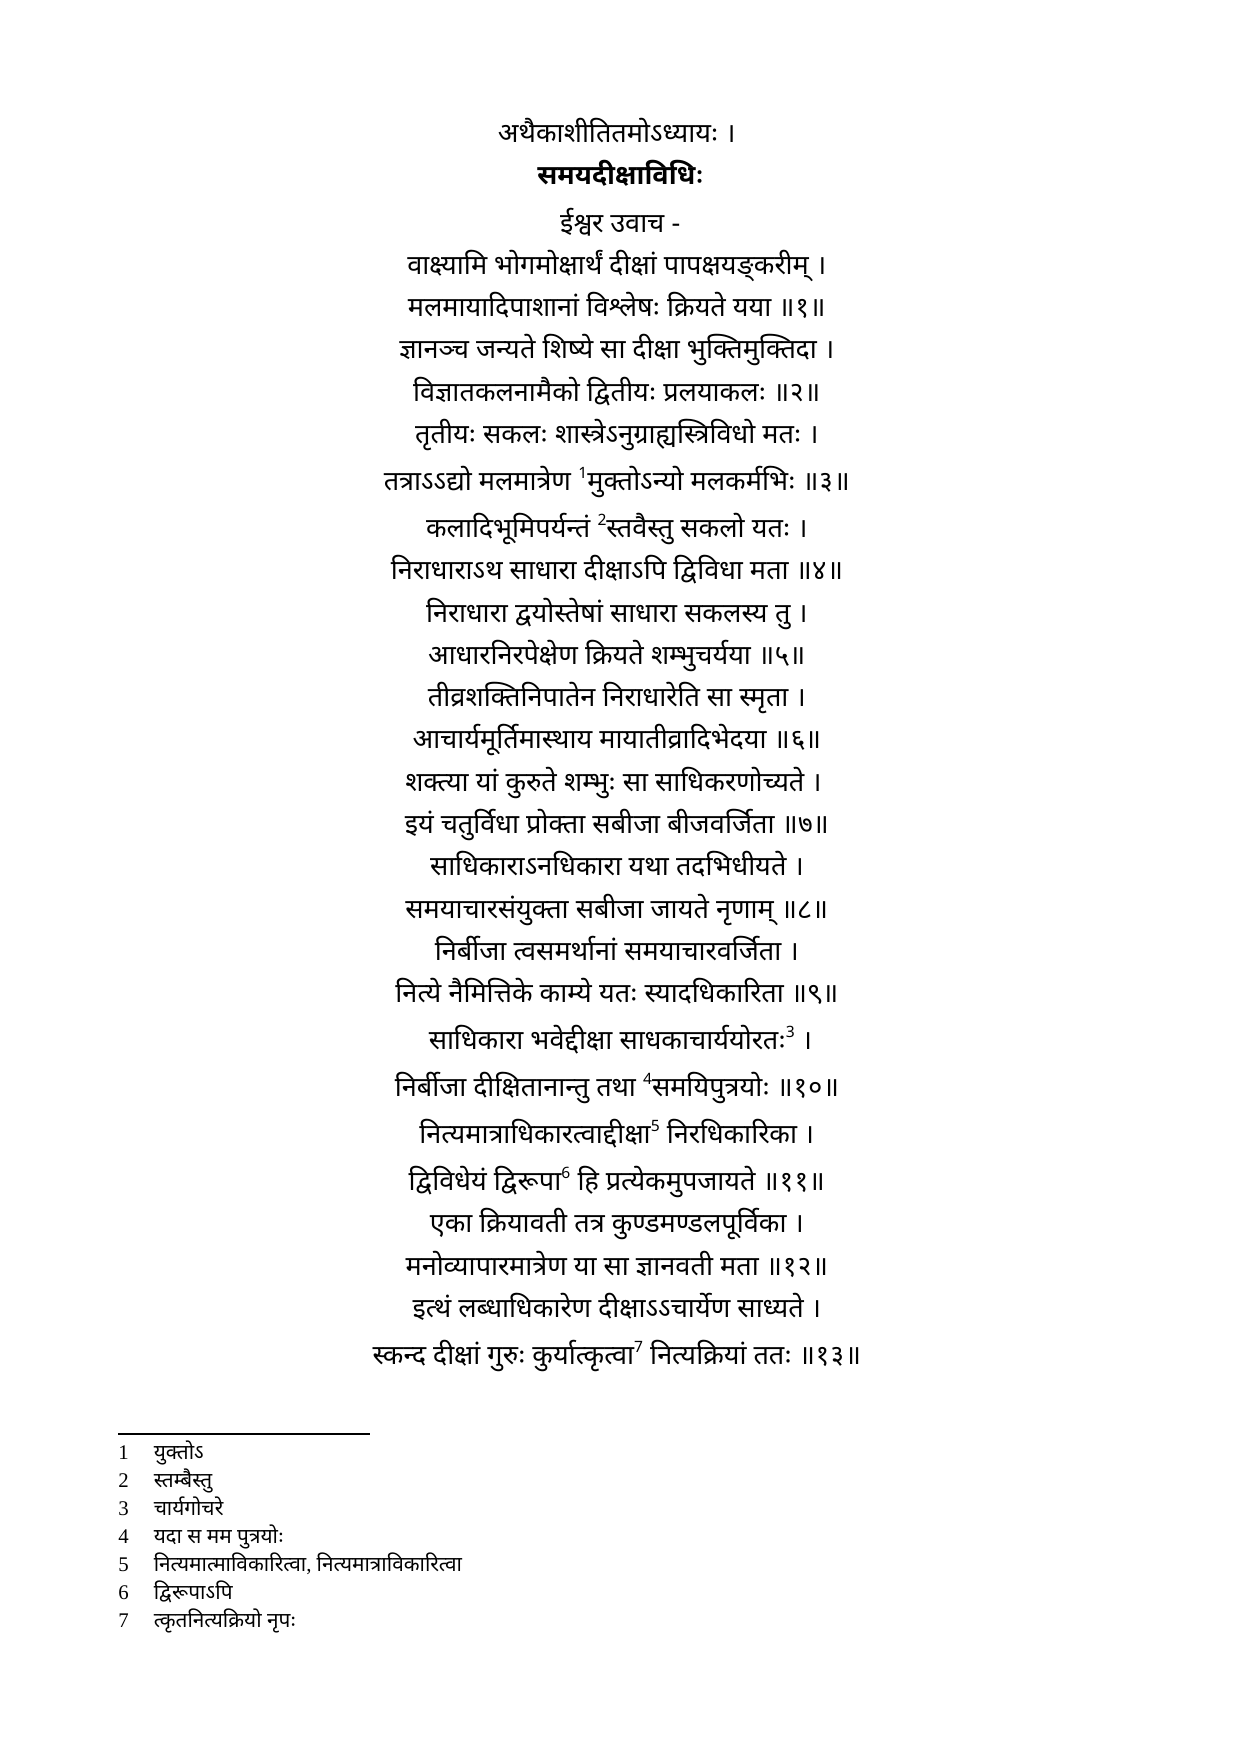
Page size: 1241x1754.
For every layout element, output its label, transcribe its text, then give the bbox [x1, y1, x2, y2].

text स्तम्बैस्तु [118, 1468, 1122, 1496]
text द्विरूपाऽपि [118, 1580, 1122, 1608]
text चार्यगोचरे [118, 1496, 1122, 1524]
text युक्तोऽ [118, 1440, 1122, 1468]
text अथैकाशीतितमोऽध्यायः । [118, 118, 1122, 153]
text यदा स मम पुत्रयोः [118, 1524, 1122, 1552]
text नित्यमात्माविकारित्वा, नित्यमात्राविकारित्वा [118, 1552, 1122, 1580]
text इयं चतुर्विधा प्रोक्ता सबीजा बीजवर्जिता ॥७॥ साधिकाराऽनधिकारा यथा तदभिधीयते । समयाचारसंयुक्ता सबीजा जायते नृणाम् ॥८॥ निर्बीजा त्वसमर्थानां समयाचारवर्जिता । नित्ये नैमित्तिके काम्ये यतः स्यादधिकारिता ॥९॥ साधिकारा भवेद्दीक्षा साधकाचार्ययोरतः । निर्बीजा दीक्षितानान्तु तथा समयिपुत्रयोः ॥१०॥ नित्यमात्राधिकारत्वाद्दीक्षा निरधिकारिका । द्विविधेयं द्विरूपा हि प्रत्येकमुपजायते ॥११॥ एका क्रियावती तत्र कुण्डमण्डलपूर्विका । मनोव्यापारमात्रेण या सा ज्ञानवती मता ॥१२॥ इत्थं लब्धाधिकारेण दीक्षाऽऽचार्येण साध्यते । स्कन्द दीक्षां गुरुः कुर्यात्कृत्वा नित्यक्रियां ततः ॥१३॥ [118, 809, 1122, 1375]
text समयदीक्षाविधिः ईश्वर उवाच - वाक्ष्यामि भोगमोक्षार्थं दीक्षां पापक्षयङ्करीम् । मलमायादिपाशानां विश्लेषः क्रियते यया ॥१॥ ज्ञानञ्च जन्यते शिष्ये सा दीक्षा भुक्तिमुक्तिदा । विज्ञातकलनामैको द्वितीयः प्रलयाकलः ॥२॥ तृतीयः सकलः शास्त्रेऽनुग्राह्यस्त्रिविधो मतः । तत्राऽऽद्यो मलमात्रेण मुक्तोऽन्यो मलकर्मभिः ॥३॥ कलादिभूमिपर्यन्तं स्तवैस्तु सकलो यतः । निराधाराऽथ साधारा दीक्षाऽपि द्विविधा मता ॥४॥ निराधारा द्वयोस्तेषां साधारा सकलस्य तु । आधारनिरपेक्षेण क्रियते शम्भुचर्यया ॥५॥ तीव्रशक्तिनिपातेन निराधारेति सा स्मृता । आचार्यमूर्तिमास्थाय मायातीव्रादिभेदया ॥६॥ शक्त्या यां कुरुते शम्भुः सा साधिकरणोच्यते । [118, 160, 1122, 802]
text त्कृतनित्यक्रियो नृपः [118, 1608, 1122, 1636]
